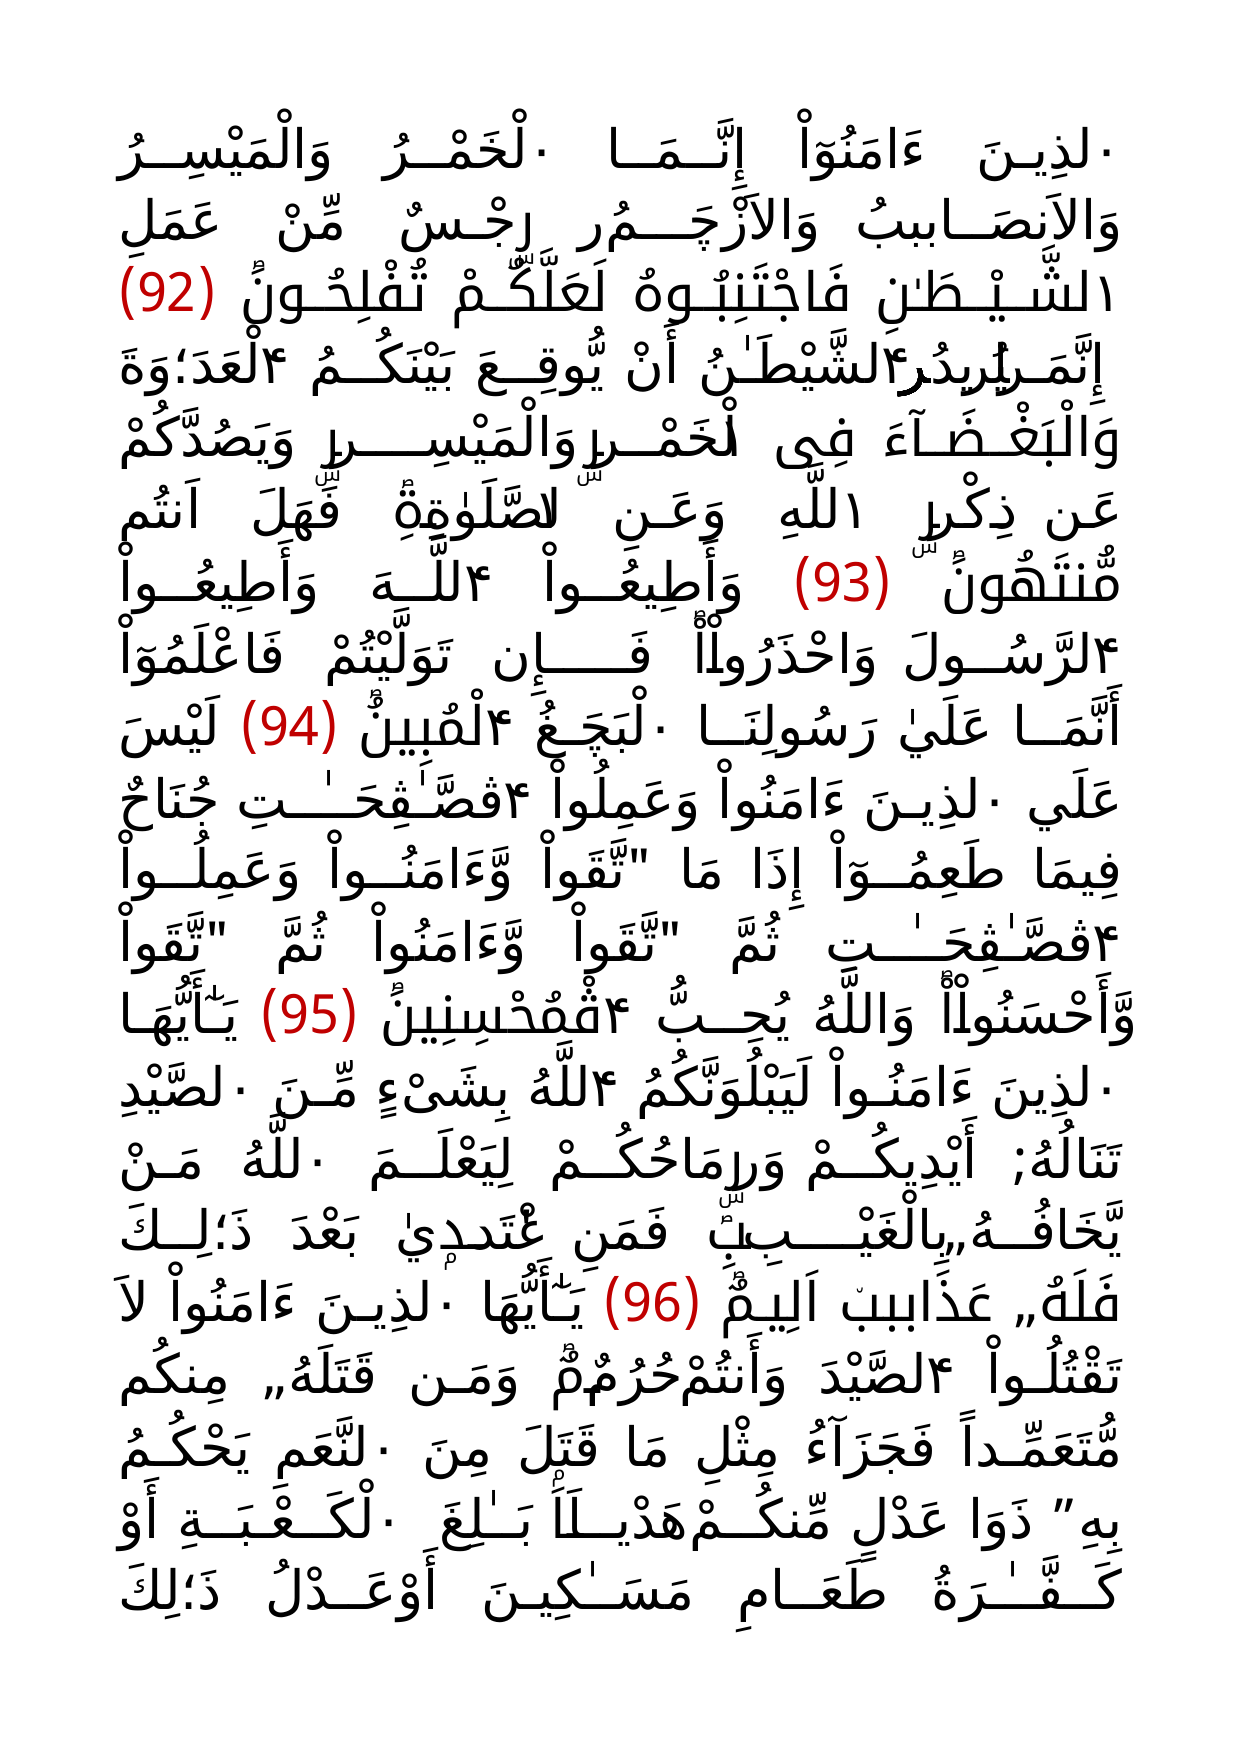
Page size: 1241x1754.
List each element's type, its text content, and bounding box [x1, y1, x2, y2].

text بِسْمِ ۱للَّهِ ۱لرَّحْمَـٰنِ ۱لرَّحِيمِ يَـٰٓـأَيُّهَـا ۰لذِينَ ءَامَنُوٓاْ أَوْفُواْ بِالْعُقُودِؐ (1) ٱُحِلَّــتْ لَكُم بَهِيمَةُ ۴لاَنْعَــٰمِ إِلاَّ مَا يُتْلۭيٰ عَلَيْكُمْ غَيْرَ مُحِلِّى ۱لصَّيْدِ وَأَنتُمْ حُرُم٘ؐ اِنَّ ۰للَّهَ يَحْكُمُ مَا يُرۣيدُؐ (2) يَـٰٓأَيُّهَا ۰لذِيـنَ ءَامَنُواْ لاَ تُحِلُّواْ شَعَــٰٓئِرَ ۰للَّهِ وَلاَ ۰لشَّهْرَ ۰لْحَرَامَ وَلاَ ۰لْهَدْيَ وَلاَ ۰لْقَـلَئِدَ وَلآَ ءَآمِّينَ ۰لْبَيْــتَ ۰لْحَرَامَ يَبْتَغُونَ فَضْلًا مِّن رَّبِّهِمْ وَرۣضْوَ؛ناًؐ وَإِذَا حَلَلْتُمْ فَاصْطَادُواْؐ وَلاَ يَجْرۣمَنَّكُمْ شَنَـَٔانُ قَوْمٖ اَن صَدُّوكُمْ عَنِ ۱ڤْمَسْجِدِ ۱لْحَرَامِ أَن تَعْتَدُواْؐ وَتَعَاوَنُواْ عَلَي ۰لْبِـرّۣ وَالتَّقْوۭيٰؐ وَلاَ تَعَـاوَنُـواْ عَلَي ۰لِاثْـمِ وَالْعُـدْوَ؛نِؐ وَاتَّـقُـواْ ۴للَّهَؐ إِنَّ ۰للَّهَ شَدِيدُ ۴لْعِقَابببِؐ (3) ¥ حُرّۣمَــتْ عَلَيْكُمُ ۴لْمَيْتَةُ وَالدَّمُ وَلَحْمُ ۴لْخِنزۣيرۣ وَمَآ ٱُهِلَّ لِغَـيْرۣ ۱للَّهِ بِهِ” وَاڤْمُنْخَـنِـقَـةُ وَالْمَـوْقُـوذَةُ وَالْمُتَرَدِّيَةُ وَاڤنَّطِيحَةُ وَمَآ أَكَلَ ۰لسَّبُعُ إِلاَّ مَـا ذَكَّيْتُــمْ وَمَا ذُبِحَ عَلَي ۰لنُّصُــبِ وَأَن تَسْتَقْسِمُواْ بِالاَزْچَــمِؐ ذَ؛لِــكُــمْ فِسْق٘ؐ ۱لْيَـوْمَ يَئِـسَ ۰لذِينَ كَفَرُواْ مِن دِينِكُمْؐ فَلاَ تَخْشَوْهُــمْ وَاخْشَوْنِؐ ۱لْيَوْمَ أَكْمَلْــتُ لَكُمْ دِينَكُمْ وَأَتْمَمْــتُ عَلَيْكُمْ نِعْمَتِى وَرَضِـيـــتُ لَكُـمُ ۴لِاسْچَـمَ دِينـاًؐ فَمَنُ ۶ضْـطُــرَّ فِى مَخْمَصَـةٖ غَيْرَ مُتَجَانِـفٍ لِإِّثْـمٍ فَإِنَّ ۰للَّهَ غَـفُـورٌ رَّحِـيـمٌؐ (4) يَسْــَٔلُونَكَ مَاذَآ ٱُحِلَّ لَهُمْؐ قُلُ ۷حِلَّ لَكُمُ ۴لطَّيِّبَــٰــتُ وَمَــا عَلَّمْتُم مِّنَ ۰لْجَوَارۣحِ مُكَلِّبِينَ تُعَلِّمُونَهُنَّ مِمَّا عَلَّمَكُمُ ۴للَّهُؐ فَكُلُواْ مِمَّآ أَمْسَكْنَ عَلَيْكُمْ وَاذْكُرُواْ èسْمَ ۰للَّهِ عَلَيْهِؐ وَاتَّقُواْ ۴للَّهَؐ إِنَّ ۰للَّهَ سَرۣيعُ ۴لْحِـسَـابببِؐ (5) ۱لْيَـوْمَ ٱُحِـلَّ لَكُـمُ ۴لطَّيِّبَــٰــتُ وَطَعَامُ ۴لذِينَ ٱُوتُواْ ۴لْكِتَــٰــبَ حِلٌّ لَّكُمْ وَطَعَامُكُمْ حِـلٌّ لَّهُــمْ وَاڤْمُحْصَنَــٰــتُ مِنَ ۰لْمُومِنَــٰــتِ وَاڤْمُحْصَنَــٰــتُ مِنَ ۰لـذِينَ ٱُوتُواْ ۴لْكِتَــٰــبَ مِن قَـبْلِكُمُ; إِذَآ ءَاتَيْتُمُوهُنَّ ٱُجُورَهُنَّ مُحْصِنِيـنَ غَيْرَ مُسَـٰفِحِيـنَ وَلاَ مُتَّخِـذِىٓ أَخْدَانٍؐ وَمَنْ يَّكْفُرْ بِالِايمَـٰنِ فَقَدْ حَبِطَ عَمَلُهُ„ وَهُوَ فِى ۱لاَخِرَةِ مِنَ ۰لْخَــٰسِرۣينَؐ (6) ® يَـٰٓأَيُّهَا ۰لذِينَ ءَامَنُوٓاْ إِذَا قُمْتُـمُ; إِلَي ۰لصَّلَــوٰةِ فَاغْسِلُواْ وُجُوهَكُمْ وَأَيْدِيَكُمُ; إِلَي ۰لْمَرَافِقِ وَامْسَحُواْ بِرُءُوسِكُمْؐ وَأَرْجُلَكُمُ; إِلَي ۰لْكَعْبَيْنِؐ وَإِن كُنتُمْ جُنُبــاً فَاطَّهَّرُواْؐ وَإِن كُنتُم مَّرْضۭيٰٓ أَوْ عَلَيٰ سَفَـر۫ اَوْ جَـآءَ احَدٌ مِّنكُم مِّنَ ۰لْغَآئِطِ أَوْ چَمَسْتُمُ ۴لنِّسَـآءَ فَلَمْ تَجِدُواْ مَآءً فَتَيَمَّمُواْ صَعِيداً طَيِّباً فَامْسَحُواْ بِوُجُوهِكُمْ وَأَيْدِيكُم مِّنْهُؐ مَا يُرۣيدُ ۴للَّهُ لِيَجْعَلَ عَلَيْكُم مِّنْ حَرَجٍؐ وَچَكِنْ يُّرۣيــدُ لِيُطَهِّرَكُمْ وَلِيُتِمَّ نِعْمَتَهُ„ عَلَيْكُمْ لَعَلَّكُمْ تَشْكُرُونَؐ (7) وَاذْكُرُواْ نِعْمَةَ ۰للَّهِ عَلَيْكُمْ وَمِيثَــٰقَهُ ۴ﻟ﮲ وَاثَقَكُم بِهِ“ إِذْ قُلْتُمْ سَمِعْنَا وَأَطَعْنَاؐ وَاتَّقُواْ ۴للَّهَؐ إِنَّ ۰للَّهَ عَلِيمٛ بِذَاتِ ۱لصُّدُورۣؐ (8) يَـٰٓـأَيُّهَا ۰لذِينَ ءَامَنُواْ كُونُواْ قَوَّ؛مِينَ لِلهِ شُهَـدَآءَ بِالْقِـسْـطِؐ وَلاَ يَجْرۣمَـنَّــكُمْ شَنَـــَٔانُ قَــوْمٖ عَلَـيٰٓ أَلاَّ تَعْدِلُواْؐ èعْدِلُواْ هُوَ أَقْـرَبببُ لِلتَّقْوۭيٰؐ وَاتَّقُـواْ ۴للَّهَؐ إِنَّ ۰للَّهَ خَبِيرٛ بِمَــا تَعْمَلُونَؐ (9) وَعَدَ ۰للَّهُ ۴لذِينَ ءَامَنُواْ وَعَمِلُواْ ۴ڤصَّـٰڤِحَـٰــتِ لَهُم مَّغْفِرَةٌ وَأَجْر٘ عَظِيمٌؐ (10) وَالذِينَ كَفَرُواْ وَكَذَّبُواْ بِـَٔايَــٰتِنَآ ٱُوْلَئِكَ أَصْحَــٰــبُ ۴لْجَحِيمِؐ (11) يَـٰٓأَيُّهَا ۰لذِينَ ءَامَنُواْ ۶ذْكُرُواْ نِعْمَــتَ ۰للَّهِ عَلَيْكُمُ; إِذْ هَمَّ قَوْم٘ اَنْ يَّـبْسُطُوٓاْ إِلَيْكُمُ; أَيْدِيَهُمْ فَكَفَّ أَيْدِيَهُمْ عَنكُمْؐ وَاتَّقُواْ ۴للَّهَؐ وَعَلَي ۰للَّهِ فَلْيَتَوَكَّلِ ۱لْمُومِنُونَؐ (12) © وَلَقَدَ اَخَذَ ۰للَّهُ مِيثَـٰقَ بَنِىٓ إِسْرَآءِيلَ وَبَعَثْنَا مِنْهُمُ èثْنَىْ عَشَرَ نَقِيبـاًؐ وَقَالَ ۰للَّهُ إِنِّى مَعَكُمْؐ لَـئِـنَ اَقَمْتُمُ ۴لصَّلَوٰةَ وَءَاتَيْتُمُ ۴لزَّكَوٰةَ وَءَامَنتُم بِرُسُلِى وَعَزَّرْتُمُوهُمْ وَأَقْرَضْتُمُ ۴للَّهَ قَرْضاٗ حَسَناً لُءَّكَفِّرَنَّ عَنكُمْ سَيِّــَٔاتِكُمْ وَلُءَدْخِلَنَّكُمْ جَنَّــٰــتٍ تَجْرۣى مِـن تَحْتِهَا ۰لاَنْهَـٰـرُؐ فَمَن كَفَـرَ بَـعْـدَ ذَ؛لِـكَ مِنكُمْ فَقَد ضَّلَّ سَوَآءَ ۰لسَّبِيلِؐ (13) فَبِمَا نَقْضِهِم مِّيثَــٰقَهُمْ لَعَنَّــٰهُمْ وَجَعَلْنَا قُلُوبَهُمْ قَــٰسِيَـةً يُحَـرّۣفُونَ ۰لْكَلِـمَ عَن مَّوَاضِعِهِ” وَنَسُـواْ حَظّـاً مِّمَّــا ذُكِّـرُواْ بِهِؐ” وَلاَ تَــزَالُ تَطَّلِعُ عَلَيٰ خَآئِنَةٍ مِّنْهُمُ; إِلاَّ قَلِيلًا مِّنْهُــمْؐ فَاعْــفُ عَنْهُمْ وَاصْفَحِؐ اِنَّ ۰للَّهَ يُحِــبُّ ۴ڤْمُحْسِنِينَؐ (14) وَمِـنَ ۰لذِيـنَ قَالُوٓاْ إِنَّــا نَصَـٰرۭيٰٓ أَخَذْنَا مِيثَــٰقَهُمْ فَنَسُواْ حَظّاً مِّمَّــا ذُكِّرُواْ بِهِ” فَأَغْرَيْنَا بَيْنَهُمُ ۴لْعَدَ؛وَةَ وَالْبَغْضَآءَ اۭلَيٰ يَوْمِ ۱لْقِيَــٰمَةِؐ وَسَوْفَ يُنَبِّيؖهُمُ ۴للَّهُ بِمَاكَانُواْ يَصْنَعُونَؐ (15) يَـٰٓأَهْلَ ۰لْكِتَــٰــبِ قَدْ جَآءَكُمْ رَسُولُنَـا يُبَيِّنُ لَكُمْ كَثِيراً مِّمَّا كُنتُمْ تُخْفُونَ مِنَ ۰لْكِتَــٰــبِ وَيَعْفُواْ عَن كَثِيرٍؐ (16) قَدْ جَآءَكُم مِّنَ ۰للَّهِ نُورٌ وَكِتَــٰــبٌ مُّبِينٌ (17) يَهْدِى بِهِ ۱للَّهُ مَـنِ 'تَّبَعَ رۣضْوَ؛نَهُ„ سُبُلَ ۰لسَّچَمِؐ وَيُخْرۣجُـهُم مِّنَ ۰لظُّلُمَــٰــتِ إِلَي ۰لنُّورۣ بِإِذْنِهِؐ” وَيَهْدِيهِمُ; إِلَيٰ صِرَ؛طٍ مُّسْتَقِيمٍؐ (18) ® لَّقَدْ كَفَـرَ ۰لذِيـنَ قَالُوٓاْ إِنَّ ۰للَّهَ هُوَ ۰لْمَسِيحُ èبْنُ مَرْيَمَؐ قُـلْ فَمَنْ يَّمْلِــكُ مِنَ ۰للَّهِ شَيْـــٔاٗ اِنَ اَرَادَ أَنْ يُّهْلِــكَ ۰ڤْمَسِيحَ "بْنَ مَرْيَــمَ وَٱُمَّهُ„ وَمَن فِى ۱لاَرْضِ جَمِيعـاًؐ وَلِلهِ مُلْــكُ ۴لسَّمَــٰوَ؛تتتِ وَالاَرْضِ وَمَا بَيْنَهُمَاؐ يَخْلُـقُ مَا يَشَآءُؐ وَاللَّهُ عَلَيٰ كُلِّ شَيْءٍ قَدِيــرٌؐ (19) وَقَالَــتِ ۱لْيَهُودُ وَالنَّصَــٰرۭيٰ نَحْـنُ أَبْنَــٰٓؤُاْ ۴للَّهِ وَأَحِبَّـٰٓؤُهُؐ, قُلْ فَلِمَ يُعَذِّبُكُم بِذُنُوبِكُمؐ بَلَ اَنتُم بَشَرٌ مِّمَّـنْ خَلَقَؐ يَغْفِرُ لِمَنْ يَّشَآءُ وَيُعَذِّبببُ مَـنْ يَّشَآءُؐ وَلِلهِ مُلْكُ ۴لسَّمَـٰوَ؛تتتِ وَالاَرْضِ وَمَا بَيْنَهُمَـاؐ وَإِلَيْهِ ۱لْمَصِيرُؐ (20) يَـٰٓأَهْلَ ۰لْكِتَــٰــبِ قَدْ جَآءَكُمْ رَسُولُنَا يُبَيِّنُ لَكُمْ عَلَيٰ فَتْرَةٍ مِّنَ ۰لرُّسُلِ أَن تَقُولُواْ مَا جَآءَنَــا مِنۢ بَشِيرٍ وَلاَ نَذِيرٍ فَقَدْ جَآءَكُم بَشِيرٌ وَنَذِيرٌؐ وَاللَّهُ عَلَيٰ كُلِّ شَيْءٍ قَدِيرٌؐ (21) وَإِذْ قَالَ مُوسۭيٰ لِقَوْمِهِ” يَــٰقَوْمِ ۹ذْكُرُواْ نِعْمَةَ ۰للَّهِ عَلَيْكُمُ; إِذْ جَعَلَ فِيكُمُ; أَنۢبِيؕـآءَ وَجَعَلَكُم مُّلُوكـاًؐ وَءَاتۭيٰكُم مَّا لَمْ يُوتتتِ أَحَداً مِّنَ ۰لْعَــٰلَمِينَؐ (22) يَــٰقَوْمِ ۹دْخُلُواْ ۴لاَرْضَ ۰لْمُقَدَّسَةَ ۰لتِى كَتَــــبَ ۰للَّهُ لَــكُمْؐ وَلاَ تَرْتَدُّواْ عَلَيٰٓ أَدْبۭـٰرۣكُمْ فَتَنقَــلِبُـواْ خَـــٰسِرۣيـنَؐ (23) قَــالُواْ يَــٰمُوسۭيٰٓ إِنَّ فِيهَا قَوْمـاً جَبّۭارۣينَؐ وَإِنَّا لَن نَّدْخُلَهَـا حَتَّـيٰ يَخْرُجُواْ مِنْهَــاؐ فَإِنْ يَّخْرُجُواْ مِنْـهَـا فَإِنَّا دَ؛خِلُـونَؐ (24) ¤ قَالَ رَجُچَنِ مِنَ ۰لذِينَ يَخَافُونَ أَنْعَمَ ۰للَّهُ عَلَيْهِمَا ۸دْخُلُواْ عَلَيْهِمُ ۴لْبَابببَؐ فَإِذَا دَخَلْتُمُوهُ فَإِنَّكُمْ غَـٰلِبُونَؐ وَعَلَي ۰للَّهِ فَتَوَكَّلُوٓاْ إِن كُنتُــم مُّومِنِيـنَؐ (25) قَــالُواْ يَــٰمُوسۭيٰٓ إِنَّـا لَن نَّدْخُلَهَآ أَبَداً مَّـا دَامُواْ فِيهَا فَاذْهَــبَ اَنتَ وَرَبُّكَ فَقَــٰتِلآَ إِنَّا هَــٰهُنَا قَــٰعِدُونَؐ (26) قَالَ رَبِّ إِنِّى لآَ أَمْلِكُ إِلاَّ نَفْسِىؐ وَأَخِىؐ فَافْرُقْ بَيْنَنَـا وَبَيْنَ ۰لْقَوْمِ ۱لْفَــٰسِقِيـنَؐ (27) قَالَ فَإِنَّهَا مُحَـرَّمَة٘ عَلَيْهِمُؐ; أَرْبَعِينَ سَنَةً يَتِيهُـونَ فِى ۱لاَرْضِؐ فَلاَ تَاسَ عَلَي ۰لْقَوْمِ ۱لْفَــٰسِقِينَؐ (28) وَاتْلُ عَلَيْهِــمْ نَبَأَ "بْنَيَ —ادَمَ بِالْحَقِّ إِذْ قَرَّبَــا قُرْبَاناً فَتُقُبِّلَ مِنَ اَحَدِهِمَا وَلَمْ يُتَقَبَّلْ مِنَ ۰لاَخَرۣؐ قَالَ لَأَقْتُلَنَّــكَؐ قَالَ إِنَّمَا يَتَقَبَّلُ ۴للَّهُ مِنَ ۰لْمُتَّقِينَؐ (29) لَـئِنۢ بَسَطْــتَّ إِلَيَّ يَدَكَ لِتَقْتُـلَنِى مَـآ أَنَــا بِبَاسِطٍ يَدِيَ إِلَيْــكَ لَأِقْتُلَــكَؐ إِنِّيَ أَخَافُ ۴للَّهَ رَبَّ ۰لْعَــٰلَمِينَؐ (30) إِنِّيَ ٱُرۣيدُ أَن تَبُوٓأَ بِإِثْمِى وَإِثْمِــكَ فَتَكُونَ مِنَ اَصْحَــٰــبِ ۱لنّۭارۣؐ وَذَ؛لِكَ جَزَ×ؤُاْ ۴لظَّـٰلِمِــيـنَؐ (31) فَطَوَّعَــــتْ لَــهُ„ نَفْسُــهُ„ قَتْلَ أَخِيـهِ فَقَتَــلَــهُ„ فَأَصْبَحَ مِـنَ ۰لْخَــٰسِرۣيـنَؐ (32) فَبَعَــــثَ ۰للَّهُ غُرَابــاً يَبْحَــــثُ فِى ۱لاَرْضِ لِيُرۣيَــهُ„ كَيْــفَ يُوَ؛رۣى سَوْءَةَ أَخِيهِؐ قَــالَ يَـٰوَيْلَتۭيٰٓ أَعَجَزْتتتُ أَنَ اَكُونَ مِثْلَ هَـٰذَا ۰لْغُرَابببِ فَٱُوَ؛رۣيَ سَوْءَةَ أَخِى فَأَصْبَحَ مِنَ ۰لنَّــٰدِمِينَ (33) مِنَ اَجْلِ ذَ؛لِكَؐ كَتَبْنَـا عَلَيٰ بَنِىٓ إِسْرَآءِيلَ أَنَّهُ„ مَن قَتَلَ نَفْساَۢ بِغَيْـرۣ نَفْسٖ اَوْ فَسَادٍ فِى ۱لاَرْضِ فَكَأَنَّمَا قَتَلَ ۰لنَّاسَ جَمِيعـاًؐ وَمَنَ اَحْيۭاهَــا فَكَأَنَّمَآ أَحْيَــا ۰لنَّاسَ جَمِيعاًؐ ® وَلَقَدْ جَآءَتْهُمْ رُسُلُنَـا بِالْبَيِّنَــٰــتِ ثُـمَّ إِنَّ كَثِيراً مِّنْهُم بَعْدَ ذَ؛لِــكَ فِى ۱لاَرْضِ لَمُسْرۣفُــونَؐ (34) إِنَّــمَــا جَزَ×ؤُاْ ۴لذِينَ يُحَارۣبُونَ ۰للَّهَ وَرَسُولَهُ„ وَيَسْعَوْنَ فِى ۱لاَرْضِ فَسَــاداٗ اَنْ يُّقَــتَّــلُــوٓاْ أَوْ يُصَــلَّبُــوٓاْ أَوْ تُقَطَّــعَ أَيْدِيهِــــمْ وَأَرْجُلُهُم مِّنْ خِچَفٖ اَوْ يُنفَوْاْ مِنَ ۰لاَرْضِؐ ذَ؛لِــكَ لَهُــمْ خِزْيٌ فِى ۱لدُّنْيۭـاؐ وَلَهُــمْ فِى ۱لاَخِرَةِ عَــذَاب٘ عَظِيــم٘ (35) اِلاَّ ۰لذِينَ تَابُواْ مِن قَــبْـلِ أَن تَقْدِرُواْ عَلَيْهِمْ فَاعْلَمُوٓاْ أَنَّ ۰للَّــهَ غَفُورٌ رَّحِيمٌؐ (36) يَـٰٓأَيُّهَــا ۰لذِينَ ءَامَنُواْ èتَّقُواْ ۴للَّهَ وَابْتَغُوٓاْ إِلَيْهِ ۱لْوَسِيلَةَ وَجَــٰهِدُواْ فِى سَبِيـلِــهِ” لَعَلَّــكُــمْ تُفْلِحُـونَؐ (37) إِنَّ ۰لذِيـنَ كَـفَــرُواْ لَوَ اَنَّ لَهُــم مَّــا فِى ۱لاَرْضِ جَمِيعــاً وَمِثْلَهُ„ مَعَهُ„ لِيَفْتَدُواْ بِهِ” مِـنْ عَـذَابببِ يَــوْمِ ۱لْقِيَــٰـمَةِ مَــا تُقُبِّلَ مِنْهُمْؐ وَلَهُمْ عَذَاببب٘ اَلِيــمٌؐ (38) يُرۣيدُونَ أَنْ يَّخْــرُجُــواْ مِنَ ۰لنّۭارۣ وَمَـا هُم بِخَــٰرۣجِينَ مِنْهَـاؐ وَلَهُمْ عَذَابٌ مُّقِيمٌؐ (39) وَالسَّارۣقُ وَالسَّارۣقَةُ فَاقْطَعُوٓاْ أَيْدِيَهُمَا جَزَآءَۢ بِمَا كَسَبَــا نَكَــٰلًا مِّـنَ ۰للَّهِؐ وَاللَّهُ عَزۣيز٘ حَكِيــمٌؐ (40) فَمَـن تَابَ مِـنۢ بَــعْــدِ ظُلْمِهِ” وَأَصْــلَحَ فَــإِنَّ ۰للَّهَ يَتُـوبببُ عَلَــيْــهِؐ إِنَّ ۰للَّــهَ غَفُــورٌ رَّحِيم٘ؐ (41) اَلَمْ تَعْلَمَ اَنَّ ۰للَّهَ لَهُ„ مُلْــكُ ۴لسَّمَــٰوَ؛تِ وَالاَرْضِؐ يُعَذِّبببُ مَـنْ يَّشَـآءُ وَيَغْفِرُ لِمَنْ يَّشَــآءُؐ وَاللَّهُ عَلَيٰ كُلِّ شَيْءٍ قَدِيرٌؐ (42) © يَـٰٓأَيُّهَـا ۰لرَّسُولُ لاَ يُحْزۣنــكَ ۰لذِينَ يُسَــٰرۣعُونَ فِى ۱لْكُفْرۣ مِنَ ۰لذِينَ قَالُـوٓاْ ءَامَنَّـا بِأَفْـوَ؛هِــهِــمْ وَلَمْ تُومِـن قُلُوبُهُـمْؐ وَمِنَ ۰لذِيـنَ هَــادُواْ سَمَّــٰـعُــونَ لِلْكَذِبببِ سَمَّــٰعُــونَ لِقَوْمٖ —اخَرۣيـنَ لَمْ يَاتُوكَؐ يُحَرّۣفُــونَ ۰لْكَــلِــمَ مِـنۢ بَعْدِ مَوَاضِعِــهِ” يَقُولُــونَ إِنُ ۷وتِيتُــمْ هَــٰـذَا فَخُــذُوهُ وَإِن لَّــمْ تُــوتَــوْهُ فَاحْــذَرُواْؐ وَمَـنْ يُّــرۣدِ ۱للَّــهُ فِــتْــنَــتَــهُ„ فَلَـن تَــمْـلِــكَ لَــهُ„ مِـنَ ۰للَّهِ شَــيْـــٔاٗؐ ۷وْلَئِـــكَ ۰لذِينَ لَمْ يُرۣدِ ۱للَّهُ أَنْ يُّطَــهِّــرَ قُلُوبَــهُــمْؐ لَــهُــمْ فِى ۱لدُّنْـيۭــا خِـزْيٌؐ وَلَــهُـمْ فِى ۱لاَخِــرَةِ عَــذَاب٘ عَظِــيــمٌؐ (43) سَمَّـــٰعُــونَ لِلْكَذِبببِ أَكَّــٰلُـونَ ڤِڤسُّحْــــتِؐ فَــإِن جَآءُوكككَ فَاحْكُــم بَيْنَهُمُ; أَوَ اَعْرۣضْ عَنْهُـمْؐ وَإِن تُعْـرۣضْ عَنْهُـمْ فَلَـنْ يَّضُرُّوكككَ شَيْـــٔاًؐ وَإِنْ حَكَمْــــتَ فَاحْكُـم بَيْنَهُــم بِالْقِسْـطِؐ إِنَّ ۰للَّهَ يُحِــبُّ ۴لْمُقْسِطِينَؐ (44) وَكَيْفَ يُحَكِّمُونَــكَ وَعِندَهُمُ ۴لتَّوْرۭيٰةُ فِيهَا حُكْمُ ۴للَّهِ ثُمَّ يَتَوَلَّوْنَ مِنۢ بَعْدِ ذَ؛لِكَؐ وَمَــآ ٱُوْلَئِكَ بِالْمُومِنِينَؐ (45) إِنَّآ أَنزَلْنَا ۰لتَّوْرۭيٰةَ فِيهَا هُديً وَنُورٌ يَحْكُمُ بِهَـا ۰لنَّبِيٓــُٔونَ ۰لذِيـنَ أَسْلَمُـواْ لِلذِينَ هَـادُواْ وَالرَّبَّـــٰنِيُّـونَ وَالاَحْبَارُ بِمَا ۸سْتُحْفِظُواْ مِن كِتَــٰــبِ ۱للَّهِ وَكَانُواْ عَلَيْهِ شُهَدَآءَؐ فَلاَ تَخْشَـوُاْ ۴لنَّاسَ وَاخْشَـوْنِؐ وَلاَ تَشْتَــرُواْ بِـَٔايَــٰتِى ثَمَنـاً قَلِيلًؐا وَمَن لَّمْ يَحْكُم بِمَـآ أَنزَلَ ۰للَّهُ فَٱُوْلَئِكَ هُمُ ۴لْكَــٰفِرُونَؐ (46) ® وَكَتَبْنَـا عَلَيْهِمْ فِيهَآ أَنَّ ۰لنَّفْـسَ بِالنَّفْسِ وَالْعَيْـنَ بِالْعَيْـنِ وَالاَنـفَ بِالاَنـفِ وَالاُذْنَ بِالاُذْنِ وَالسِّنَّ بِالسِّنِّ وَالْجُرُوحَ قِصَاصٌؐ فَمَن تَصَدَّقَ بِهِ” فَهُوَ كَفَّارَةٌ لَّـهُؐ, وَمَن لَّمْ يَحْكُم بِمَآ أَنزَلَ ۰للَّهُ فَٱُوْلَئِــكَ هُمُ ۴لظَّـٰلِمُونَؐ (47) وَقَفَّيْنَا عَلَـيٰٓ ءَاثۭـٰرۣهِم بِعِيسَي "بْنِ مَرْيَمَ مُصَدِّقاً لِّمَا بَيْنَ يَدَيْهِ مِنَ ۰لتَّوْرۭيٰةِؐ وَءَاتَيْنَــٰهُ ۴لِانجِيـلَ فِيهِ هُديً وَنُورٌ وَمُصَدِّقاً لِّمَـا بَيْـنَ يَدَيْهِ مِـنَ ۰لتَّوْرۭيٰـةِ وَهُـديً وَمَوْعِـظَـةً لِّلْمُتَّقِيـنَؐ (48) وَڤْيَحْكُمَ اَهْـلُ ۴لِانجِيلِ بِمَآ أَنزَلَ ۰للَّهُ فِيهِؐ وَمَن لَّمْ يَحْكُم بِمَــآ أَنزَلَ ۰للَّهُ فَٱُوْلَئِــكَ هُمُ ۴لْفَــٰسِقُـونَؐ (49) وَأَنزَلْنَــآ إِلَيْــكَ ۰لْكِتَــٰـــبَ بِالْحَقِّ مُصَدِّقاً لِّمَا بَيْنَ يَدَيْهِ مِنَ ۰لْكِتَــٰــبِ وَمُهَيْمِناٗ عَلَيْهِؐ فَاحْكُم بَيْنَهُم بِمَآ أَنزَلَ ۰للَّهُ وَلاَ تَتَّبِعَ اَهْوَآءَهُمْ عَمَّا جَآءَكَ مِنَ ۰لْحَقﱢّؐ لِكُلٍّ جَعَلْنَا مِنكُمْ شِرْعَةً وَمِنْهَاجاًؐ وَلَوْ شَآءَ ۰للَّهُ لَجَعَلَكُمُ; ٱُمَّةً وَ؛حِدَةًؐ وَچَكِن لِّيَبْلُوَكُمْ فِى مَآ ءَاتۭيٰكُمْؐ فَاسْتَبِقُواْ ۴لْخَيْرَ؛تتتِؐ إِلَي ۰للَّهِ مَرْجِعُكُمْ جَمِيعاً فَيُنَبِّيؖكُم بِمَا كُنتُمْ فِيهِ تَخْتَلِفُونَؐ (50) ¥ وَأَنُ ۶حْكُم بَيْنَهُم بِمَآ أَنزَلَ ۰للَّهُؐ وَلاَ تَتَّـبِـعَ اَهْوَآءَهُــمْؐ وَاحْــذَرْهُــمُ; أَنْ يَّفْتِنُـوكككَ عَنۢ بَعْضِ مَآ أَنــزَلَ ۰للَّــهُ إِلَيْــكَؐ فَــإِن تَوَلَّوْاْ فَاعْلَـمَ اَنَّمَـا يُرۣيدُ ۴للَّهُ أَنْ يُّصِيبَـهُم بِبَعْضِ ذُنُوبِهِمْؐ وَإِنَّ كَثِيـراً مِّـنَ ۰لنَّـاسِ لَفَــٰسِقُـونَؐ (51) أَفَحُــكْمَ ۰لْجَــٰهِـلِــيَّــةِ يَبْغُـونَؐ وَمَـنَ اَحْسَـنُ مِنَ ۰للَّــهِ حُكْمــاً لِّقَوْمٍ يُوقِــنُــونَؐ (52) يَـٰٓـأَيُّـهَـا ۰لذِيـنَ ءَامَـنُـواْ لاَ تَتَّخِـذُواْ ۴لْيَـهُـودَ وَالنَّـصَــٰرۭيٰٓ أَوْلِيَــآءَؐ بَعْضُهُـمُ; أَوْلِيَــآءُ بَعْـضٍؐ وَمَنْ يَّتَوَلَّـهُـم مِّنـكُمْ فَإِنَّــهُ„ مِنْـهُــمُؐ; إِنَّ ۰للَّـهَ لاَ يَـهْـدِى ۱لْقَــوْمَ ۰لظَّــٰلِـمِيـنَؐ (53) فَـتَـرَي ۰لــذِيـنَ فِى قُلُــوبِهِــم مَّرَضٌ يُسَــٰرۣعُــونَ فِيهِــمْ يَقُــولُــونَ نَخْشۭـيٰٓ أَن تُصِيـبَــنَــا دَآئِرَةٌؐ فَعَـسَـي ۰للَّـهُ أَنْ يَّـاتِـيَ بِاڤْفَتْحِ أَوَ اَمْرٍ مِّـنْ عِنـدِهِ” فَيُصْبِحُـواْ عَلَـيٰ مَآ أَسَـرُّواْ فِىٓ أَنفُسِــهِــمْ نَــٰدِمِيـنَؐ (54) يَقُـولُ ۴لذِيـنَ ءَامَنُوٓاْ أَهَـٰٓؤُلآَءِ ۱لـذِينَ أَقْسَـمُـواْ بِاللَّهِ جَهْدَ أَيْمَــٰنِـهِمُ; إِنَّهُمْ لَمَعَكُمْ حَبِطَــتَ اَعْمَــٰلُـهُـمْ فَأَصْبَحُــواْ خَــٰسِــرۣيـنَؐ (55) يَـٰٓأَيُّـهَـا ۰لذِينَ ءَامَـنُـواْ مَنْ يَّـرْتَدِدْ مِنكُمْ عَـن دِينِـهِ” فَسَوْفَ يَاتِى ۱للَّـهُ بِقَـوْمٍ يُحِبُّهُـمْ وَيُحِبُّونَـهُ; أَذِلَّةٖ عَلَي ۰لْـمُـومِـنِـيـنَ أَعِزَّةٖ عَـلَي ۰لْــكۭـٰـفِـرۣيـنَ يُجَــٰهِـدُونَ فِى سَبِيلِ ۱للَّهِ وَلاَ يَخَـافُونَ لَوْمَـةَ ٹــمٍؐ ذَ؛لِــكَ فَضْـلُ ۴للَّــهِ يُوتِيــهِ مَنْ يَّشَآءُؐ وَاللَّهُ وَ؛سِع٘ عَلِيم٘ؐ (56) اِنَّمَـا وَلِيُّــكُمُ ۴للَّــهُ وَرَسُــولُــهُ„ وَالذِينَ ءَامَنُواْ ۴لذِيـنَ يُــقِيمُونَ ۰لصَّــلَــوٰةَ وَيُــوتُــونَ ۰لزَّكَوٰةَ وَهُمْ رَ؛كِعُــونَؐ (57) وَمَنْ يَّتَـوَلَّ ۰للَّهَ وَرَسُولَــهُ„ وَالذِينَ ءَامَــنُــواْ فَــإِنَّ حِزْبببَ ۰للَّــهِ هُــمُ ۴لْغَــٰلِبُـــونَؐ (58) يَـٰٓـأَيُّهَــا ۰لذِيـنَ ءَامَــنُــواْ لاَ تَتَّخِذُواْ ۴لذِيـنَ "تَّخَذُواْ دِينَــكُــمْ هُــزُؤاً وَلَعِبــاً مِّـنَ ۰لذِينَ ٱُوتُــواْ ۴لْكِتَــٰــبَ مِـن قَبْلِكُمْ وَالْكُفَّــارَ أَوْلِيَــآءَؐ وَاتَّقُــواْ ۴للَّــهَ إِن كُنتُـم مُّومِنِـيـنَؐ (59) ® وَإِذَا نَادَيْـتُـمُ; إِلَي ۰لصَّلَوٰةِ 'تَّخَذُوهَا هُزُؤاً وَلَـعِبـاًؐ ذَ؛لِــكَ بِأَنَّهُـمْ قَوْمٌ لاَّ يَعْــقِــلُــونَؐ (60) قُلْ يَـٰٓـأَهْـلَ ۰لْكِتَــٰــبِ هَـلْ تَنــقِــمُــونَ مِنَّــآ إِلٓاَّ أَنَ —امَنَّـا بِاللَّــهِ وَمَـآ ٱُنــزۣلَ إِلَيْنَـا وَمَــآ ٱُنزۣلَ مِن قَبْلُ وَأَنَّ أَكْـثَــرَكُمْ فَــٰسِقُونَؐ (61) قُلْ هَـلُ ۷نَبِّيؖكُم بِشَرٍّ مِّن ذَ؛لِكَ مَثُوبَةٗ عِندَ ۰للَّهِ مَن لَّعَنَهُ ۴للَّهُ وَغَضِــبَ عَلَيْهِ وَجَعَـلَ مِنْهُــمُ ۴لْقِرَدَةَ وَالْخَنَــازۣيرَ وَعَبَــدَ ۰لطَّـــٰغُــوتَؐ ٱُوْلَئِكَ شَرٌّ مَّكَانــاً وَأَضَـلُّ عَن سَوَآءِ ۱لسَّبِيـلِؐ (62) وَإِذَا جَآءُوكُمْ قَالُــوٓاْ ءَامَــنَّــا وَقَد دَّخَــلُــواْ بِالْكُفْرۣ وَهُــمْ قَدْ خَــرَجُــواْ بِــــهِؐ” وَاللَّــهُ أَعْلَــمُ بِمَــا كَانُواْ يَكْتُمُــونَؐ (63) وَتَرۭيٰ كَثِيراً مِّنْهُــمْ يُسَــٰرۣعُــونَ فِى ۱لِاثْــمِ وَالْعُدْوَ؛نِ وَأَكْلِــهِــمُ ۴ڤسُّحْـتَؐ لَبِيـسَ مَــا كَانُــواْ يَعْمَــلُــونَؐ (64) لَوْلاَ يَنْهۭيٰهُــمُ ۴لرَّبَّــٰنِيُّــونَ وَالاَحْبَــارُ عَن قَوْلِهِمُ ۴لِاثْمَ وَأَكْلِهِمُ ۴ڤسُّحْتَؐ لَبِيسَ مَا كَانُواْ يَصْنَعُونَؐ (65) وَقَـالَــتِ ۱لْيَهُودُ يَـدُ ۴للَّهِ مَغْلُولَة٘ؐ غُلَّـــتَ اَيْدِيهِــمْ وَلُعِــنُــواْ بِمَا قَــالُواْؐ بَـلْ يَــدَ؛هُ مَبْسُوطَـتَـٰنِ يُنفِقُ كَيْــفَ يَشَآءُؐ وَلَيَزۣيـدَنَّ كَثِيــراً مِّنْهُــم مَّــآ ٱُنــزۣلَ إِلَيْكَ مِن رَّبِّكَ طُغْيَـــٰنــاً وَكُفْــراًؐ وَأَلْقَــيْــنَــا بَيْنَهُــمُ ۴لْــعَــدَ؛وَةَ وَالْبَغْضَــآءَ اۭلَيٰ يَوْمِ ۱لْقِيَــٰـمَــةِؐ كُلَّمَــآ أَوْقَدُواْ نَــاراً ڤِّڤْحَــرْبببِ أَطْــفَــأَهَــا ۰للَّهُؐ وَيَسْعَــــوْنَ فِى ۱لاَرْضِ فَــسَــاداًؐ وَاللَّهُ لاَ يُحِــــبُّ ۴لْــمُــفْــسِــدِيـنَؐ (66) وَلَــوَ اَنَّ أَهْلَ ۰لْكِتَــٰــبِ ءَامَنُواْ وَاتَّقَوْاْ لَكَفَّرْنَــا عَنْــهُــمْ سَيِّـــَٔاتِــهِــمْ وَلَأَدْخَلْنَــٰهُـمْ جَنَّــٰــتِ ۱لنَّــعِــيــمِؐ (67) وَلَــوَ اَنَّهُــمُ; أَقَامُــواْ ۴لتَّوْرۭيٰةَ وَالِانجِيـلَ وَمَآ ٱُنزۣلَ إِلَيْهِـم مِّن رَّبِّــهِمْ لَأَكَلُــواْ مِن فَوْقِهِـمْ وَمِن تَحْــتِ أَرْجُلِهِــمؐ مِّنْهُــمُ; ٱُمَّةٌ مُّقْتَصِـدَةٌؐ وَكَــثِيـرٌ مِّنْهُمْ سَــآءَ مَا يَعْمَلُـونَؐ (68) © يَــٰٓأَيُّهَـا ۰لرَّسُولُ بَلِّغْ مَــآ ٱُنــزۣلَ إِلَيْـكَ مِن رَّبِّكَؐ وَإِن لَّــمْ تَفْــعَـلْ فَــمَــا بَــلَّـغْــــتَ رۣسَاچَتِــهِؐ” وَاللَّــهُ يَعْصِـمُــــكَ مِنَ ۰لــنَّــاسِؐ إِنَّ ۰للَّــهَ لاَ يَــهْــدِى ۱لْقَــوْمَ ۰لْكۭـٰفِـرۣيـنَؐ (69) قُـلْ يَـٰٓأَهْلَ ۰لْكِتَــٰــبِ لَسْتُــمْ عَلَيٰ شَيْءٖ حَتَّيٰ تُقِيمُـواْ ۴لتَّـوْرۭيٰةَ وَالِانجِيلَ وَمَآ ٱُنزۣلَ إِلَيْكُم مِّن رَّبِّكُمْؐ وَلَيَزۣيدَنَّ كَثِيراً مِّنْهُم مَّآ ٱُنزۣلَ إِلَيْــكَ مِن رَّبِّكَ طُغْيَــٰنـاً وَكُفْـراًؐ فَلاَ تَاسَ عَلَي ۰لْقَوْمِ ۱لْكۭــٰفِرۣينَؐ (70) إِنَّ ۰لذِينَ ءَامَنُواْ وَالـذِيـنَ هَــادُواْ وَالصَّــٰبُـونَ وَالنَّصَــٰرۭيٰ مَـنَ —امَـنَ بِاللَّـهِ وَالْـيَـوْمِ ۱لاَخِــرۣ وَعَمِـلَ صَـٰڤِحــاً فَلاَ خَــوْف٘ عَــلَــيْــهِــمْ وَلاَ هُــمْ يَحْــزَنُــونَؐ (71) لَــقَــدَ اَخَذْنَــا مِيثَـٰقَ بَنِىٓ إِسْرَآءِيلَ وَأَرْسَلْنَــآ إِلَيْهِــمْ رُسُــلًؐا كُلَّــمَــا جَآءَهُمْ رَسُولٛ بِمَا لاَ تَهْوۭيٰٓ أَنفُسُهُـمْ فَرۣيقـاً كَـذَّبُــواْ وَفَرۣيقاً يَقْتُلُـونَؐ (72) وَحَسِبُوٓاْ أَلاَّ تَكُونَ فِتْنَةٌ فَعَمُواْ وَصَــمُّـواْ ثُمَّ تَــابببَ ۰للَّهُ عَلَيْهِــمْ ثُــمَّ عَمُواْ وَصَمُّــواْؐ كَثِيــرٌ مِّنْهُمْؐ وَاللَّهُ بَصِيرٛ بِــمَــا يَعْمَــلُــونَؐ (73) لَقَدْ كَفَــرَ ۰لذِيـنَ قَــالُــوٓاْ إِنَّ ۰للَّهَ هُــوَ ۰ڤْمَــسِيحُ èبْنُ مَــرْيَــمَؐ وَقَــالَ ۰لْمَسِيحُ يَــٰبَنِىٓ إِسْرَآءِيلَ ۸عْبُدُواْ ۴للَّــهَ رَبِّــــى وَرَبَّكُــمُؐ; إِنَّهُ„ مَنْ يُّشْرۣكككْ بِاللَّهِ فَقَـدْ حَــرَّمَ ۰للَّهُ عَـلَيْــهِ ۱لْجَنَّــةَ وَمَأْوۭيٰهُ ۴لنَّارُؐ وَمَا لِلظَّـٰلِمِينَ مِنَ اَنصۭارٍؐ (74) ® لَّقَدْ كَــفَــرَ ۰لذِينَ قَالُــوٓاْ إِنَّ ۰للَّــهَ ثَــالِــــثُ ثَـچَــثَـةٍؐ وَمَا مِنِ اِچَهٖ اِلٓاَّ إِچَــهٌ وَ؛حِــدٌؐ وَإِن لَّمْ يَنتَــهُــواْ عَمَّا يَقُولُــونَ لَيَمَسَّـنَّ ۰لذِيـنَ كَفَــرُواْ مِنْهُــمْ عَذَاب٘ اَلِيم٘ؐ (75) اَفَــلاَ يَتُوبُــونَ إِلَي ۰للَّــهِ وَيَسْتَغْفِرُونَــهُؐ, وَاللَّــهُ غَفُــورٌ رَّحِيــمٌؐ (76) مَّا ۰لْمَسِيحُ èبْنُ مَرْيَــمَ إِلاَّ رَسُــولٌ قَدْ خَلَــتْ مِن قَبْــلِــهِ ۱لرُّسُلُؐ وَٱُمُّهُ„ صِدِّيقَــةٌؐ كَانَــا يَاكُچَنِ ۱لطَّــعَــامَؐ ۸نظُرْ كَيْفَ نُبَيِّنُ لَهُمُ ۴لاَيَــٰــتِ ثُــمَّ ۸نظُـرَ اَنّۭيٰ يُوفَكُونَؐ (77) قُـلَ اَتَعْبُـدُونَ مِن دُونِ ۱للَّــهِ مَــا لاَ يَمْــلِــــكُ لَـــكُــمْ ضَـــــرّاً وَلاَ نَفْعــاًؐ وَاللَّــهُ هُــوَ ۰لسَّــمِــيــعُ ۴لْعَــلِــيـــمُؐ (78) قُـلْ يَـٰٓأَهْـلَ ۰لْكِــتَـــٰــبِ لاَ تَغْلُــواْ فِى دِينِكُــمْ غَيْرَ ۰لْحَقﱢّؐ وَلاَ تَتَّبِــعُــوٓاْ أَهْــوَآءَ قَوْمٍ قَد ضَّـلُّــواْ مِـن قَبْلُ وَأَضَـلُّـواْ كَثِيراً وَضَـلُّـواْ عَن سَوَآءِ ۱لسَّبِيـلِؐ (79) لُعِـنَ ۰لذِيـنَ كَفَــرُواْ مِـنۢ بَنِىٓ إِسْرَآءِيـلَ عَلَـيٰ لِسَانِ دَاوُﹼدَ وَعِيسَي "بْنِ مَرْيَــمَؐ ذَ؛لِــكَ بِمَا عَصَواْ وَّكَــانُــواْ يَعْتَدُونَؐ (80) كَــانُــواْ لاَ يَتَنَاهَوْنَ عَن مُّنكَرٍ فَعَلُوهُؐ لَبِيـسَ مَا كَانُواْ يَفْعَــلُــونَؐ (81) تَرۭيٰ كَثِيراً مِّنْهُــمْ يَتَوَلَّوْنَ ۰لذِينَ كَفَرُواْؐ لَبِيـسَ مَــا قَدَّمَــــتْ لَهُــمُ; أَنــفُــسُــهُــمُ; أَن سَخِــطَ ۰للَّهُ عَلَيْــهِــمْ وَفِى ۱لْعَـــذَابِ هُــمْ خَـــٰلِــدُونَؐ (82) وَلَوْ كَانُــواْ يُومِــنُــونَ بِاللَّهِ وَالنَّبِىٓءِ وَمَــآ ٱُنــزۣلَ إِلَيْــهِ مَا "تَّخَــذُوهُــمُ; أَوْلِيَآءَؐ وَچَكِنَّ كَثِيـراً مِّنْهُــــــمْ فَــٰسِقُـونَؐ (83) ¤ ڤَتَجِدَنَّ أَشَــدَّ ۰لنَّـاسِ عَــدَ؛وَةً لِّلذِينَ ءَامَنُــــواْ ۴لْيَهُودَ وَالذِيـنَ أَشْرَكُــواْؐ وَلَتَجِـدَنَّ أَقْرَبَهُــم مَّــوَدَّةً لِّلــــذِينَ ءَامَنُواْ ۴لذِينَ قَــالُــوٓاْ إِنَّا نَــصَــٰرۭيٰؐ ذَ؛لِــكَ بِــأَنَّ مِنْهُــمْ قِسِّيسِينَ وَرُهْبَانــاً وَأَنَّهُــمْ لاَ يَسْتَكْبِــــرُونَؐ (84) وَإِذَا سَمِعُـواْ مَآ ٱُنزۣلَ إِلَي ۰لرَّسُـــولِ تَرۭيٰٓ أَعْيُنَهُمْ تَفِيـضُ مِنَ ۰لدَّمْــعِ مِمَّــا عَرَفُــــواْ مِنَ ۰لْحَقِّ يَقُــولُــونَ رَبَّنَـــآ ءَامَنَّا فَاكْتُبْــنَــــا مَعَ ۰لشَّــٰهِدِيـنَؐ (85) وَمَــــا لَنَــــا لاَ نُومِـنُ بِاللَّهِ وَمَا جَآءَنَـــا مِـنَ ۰لْحَقِّ وَنَطْمَــعُ أَنْ يُّدْخِلَنَــا رَبُّنَــا مَعَ ۰لْقَوْمِ ۱ڤصَّـٰڤِحِينَؐ (86) فَأَثَــٰبَــهُــمُ ۴للَّهُ بِمَــــا قَالُواْ جَنَّــٰــتٍ تَجْرۣى مِـن تَحْتِــهَــا ۰لاَنْــهَــٰرُ خَـٰلِدِيـنَ فِيهَــاؐ وَذَ؛لِكَ جَزَآءُ ۴ڤْمُحْسِنِيـنَؐ (87) وَالذِيـنَ كَفَــرُواْ وَكَــذَّبُــواْ بِـــَٔايَـــٰتِــنَــــآ ٱُوْلَئِكَ أَصْحَــٰــبُ ۴لْجَحِيمِؐ (88) يَـٰٓأَيُّهَــا ۰لذِيـنَ ءَامَنُواْ لاَ تُحَـرّۣمُــــواْ طَـيِّبَــٰــتِ مَــــآ أَحَـلَّ ۰للَّهُ لَكُــمْ وَلاَ تَعْتَــدُوٓاْؐ إِنَّ ۰للَّــهَ لاَ يُحِــــبُّ ۴لْمُعْتَــدِيـنَؐ (89) وَكُلُــواْ مِمَّــا رَزَقَكُــمُ ۴للَّهُ حَچَــلًا طَيِّبــــــاًؐ وَاتَّقُــواْ ۴للَّهَ ۰ﻟـذِىٓ أَنتُــم بِهِ” مُومِنُــونَؐ (90) لاَ يُوَ۬اخِذُكُــمُ ۴للَّهُ بِاللَّغْوۣ فِىٓ أَيْمَــٰنِكُمْؐ وَچَكِنْ يُّوَ۬اخِذُكُم بِمَــا عَقَّدتُّــمُ ۴لاَيْمَـٰنَؐ فَكَفَّــٰرَتُهُ; إِطْعَامُ عَشَرَةِ مَسَــٰكِيـنَ مِنَ اَوْسَطِ مَا تُطْعِمُونَ أَهْلِيكُــمُ; أَوْ كِسْــوَتُــهُــمُ; أَوْ تَحْرۣيرُ رَقَبَــــةٍؐ فَمَن لَّــــمْ يَجِــدْ فَصِيَــامُ ثَـچَثَةِ أَيَّــــامٍؐ ذَ؛لِــكَ كَفَّــٰرَةُ أَيْمَــٰنِــكُــمُ; إِذَا حَلَفْتُـــــمْؐ وَاحْفَظُــوٓاْ أَيْمَــٰـنَكُــمْؐ كَــذَ؛لِــــكَ يُبَيِّـنُ ۴للَّــهُ لَكُــمُ; ءَايَــٰتِــهِ” لَعَلَّكُــمْ تَشْكُــرُونَؐ (91) ® يَـٰٓأَيُّهَــا ۰لذِيـنَ ءَامَنُوٓاْ إِنَّــمَــا ۰لْخَمْــرُ وَالْمَيْسِــرُ وَالاَنصَــابببُ وَالاَزْچَـــمُ رۣجْـسٌ مِّنْ عَمَلِ ۱لشَّــيْــطَـٰنِ فَاجْتَنِبُــوهُ لَعَلَّكُــمْ تُفْلِحُــونَؐ (92) إِنَّمَـا يُرۣيدُ ۴لشَّيْطَـٰنُ أَنْ يُّوقِــعَ بَيْنَكُــمُ ۴لْعَدَ؛وَةَ وَالْبَغْــضَــآءَ فِى ۱لْخَمْــرۣ وَالْمَيْسِــــرۣ وَيَصُدَّكُمْ عَـن ذِكْرۣ ۱للَّهِ وَعَـنِ ۱لصَّلَوٰةِؐ فَهَلَ اَنتُم مُّنتَهُونَؐ (93) وَأَطِيعُــواْ ۴للَّــهَ وَأَطِيعُــواْ ۴لرَّسُــولَ وَاحْذَرُواْؐ فَـــــإِن تَوَلَّيْتُمْ فَاعْلَمُوٓاْ أَنَّمَــا عَلَيٰ رَسُولِنَــا ۰لْبَچَـغُ ۴لْمُبِينُؐ (94) لَيْسَ عَلَي ۰لذِيـنَ ءَامَنُواْ وَعَمِلُواْ ۴ڤصَّـٰڤِحَــٰــتِ جُنَاحٌ فِيمَا طَعِمُــوٓاْ إِذَا مَا "تَّقَواْ وَّءَامَنُــواْ وَعَمِلُــواْ ۴ڤصَّـٰڤِحَــٰــتِ ثُمَّ "تَّقَواْ وَّءَامَنُواْ ثُمَّ "تَّقَواْ وَّأَحْسَنُواْؐ وَاللَّهُ يُحِــبُّ ۴ڤْمُحْسِنِينَؐ (95) يَـٰٓأَيُّهَـا ۰لذِينَ ءَامَنُـواْ لَيَبْلُوَنَّكُمُ ۴للَّهُ بِشَىْءٍ مِّـنَ ۰لصَّيْدِ تَنَالُهُ; أَيْدِيكُــمْ وَرۣمَاحُكُــمْ لِيَعْلَــمَ ۰للَّهُ مَـنْ يَّخَافُــهُ„ بِالْغَيْــــبِؐ فَمَنِ 'عْتَدۭيٰ بَعْدَ ذَ؛لِــكَ فَلَهُ„ عَذَاببب٘ اَلِيـمٌؐ (96) يَـٰٓأَيُّهَا ۰لذِيـنَ ءَامَنُواْ لاَ تَقْتُلُـواْ ۴لصَّيْدَ وَأَنتُمْ حُرُمٌؐ وَمَـن قَتَلَهُ„ مِنكُم مُّتَعَمِّـداً فَجَزَآءُ مِثْلِ مَا قَتَلَ مِنَ ۰لنَّعَمِ يَحْكُـمُ بِهِ” ذَوَا عَدْلٍ مِّنكُــمْ هَدْيــاَۢ بَــٰلِغَ ۰لْكَــعْـبَــةِ أَوْ كَــفَّــٰـرَةُ طَعَــامِ مَسَــٰكِيـنَ أَوْعَــدْلُ ذَ؛لِكَ صِيَامــاً لِّيَـذُوقَ وَبَــالَ أَمْرۣهِؐ” عَفَـا ۰للَّهُ عَمَّا سَلَــفَؐ وَمَنْ عَــادَ فَيَنتَقِــمُ ۴للَّــهُ مِنْــهُؐ وَاللَّــهُ عَزۣيــزٌ ذُو èنتِقَــامٖؐ (97) ۷حِـلَّ لَكُــمْ صَيْدُ ۴ڤْبَحْرۣ وَطَعَامُــهُؐ„ مَتَــٰعاً لَّكُمْ وَلِلسَّيَّارَةِؐ وَحُرّۣمَ عَلَيْكُمْ صَيْــدُ ۴لْبَــرّۣ مَا دُمْتُــمْ حُرُمــاًؐ وَاتَّقُواْ ۴للَّــهَ ۰ﻟـذِىٓ إِلَيْـهِ تُحْشَــرُونَؐ (98) © جَعَلَ ۰للَّــهُ ۴لْكَعْــبَــةَ ۰لْبَيْــــتَ ۰لْحَــرَامَ قِــيَــٰماً لِّلنَّــاسِ وَالشَّــهْــرَ ۰لْحَــرَامَ وَالْهَــدْيَ وَالْقَـلَئِدَؐ ذَ؛لِـــكَ لِتَعْــلَــمُــوٓاْ أَنَّ ۰للَّـهَ يَعْلَــمُ مَــا فِى ۱لسَّمَـــٰوَ؛تتتِ وَمَـا فِى ۱لاَرْضِ وَأَنَّ ۰للَّهَ بِكُـلِّ شَيْءٖ عَلِيــم٘ؐ (99) 'عْــلَــمُــوٓاْ أَنَّ ۰للَّهَ شَــدِيــدُ ۴لْــعِــقَــــابِ وَأَنَّ ۰للَّـــهَ غَفُــورٌ رَّحِــيــمٌؐ (100) مَّا عَلَي ۰لرَّسُـولِ إِلاَّ ۰لْبَچَغُؐ وَاللَّهُ يَعْلَــــمُ مَا تُبْدُونَ وَمَا تَكْتُمُونَؐ (101) قُل لاَّ يَسْتَوۣى ۱لْخَبِيــــثُ وَالطَّيِّــــبُ وَلَوَ اَعْجَبَــكَ كَــثْــرَةُ ۴لْخَبِــيــــثِؐ فَــاتَّــقُــواْ ۴للَّهَ يَـٰٓٱُوْلِى ۱لاَلْبَـــٰــبِ لَعَلَّكُـمْ تُفْلِحُــونَؐ (102) يَـٰٓأَيُّهَا ۰لــذِيـنَ ءَامَــنُــواْ لاَ تَــسْــَٔـلُواْ عَنَ اَشْيَآءَ اۭن تُــبْــدَ لَكُـمْ تَسُؤْكُــمْؐ وَإِن تَسْـَٔلُــواْ عَنْهَــا حِيـنَ يُنَــزَّلُ ۴لْقُرْءَانُ تُبْدَ لَكُــمْ عَفَــا ۰للَّهُ عَنْهَاؐ وَاللَّهُ غَفُــور٘ حَلِــيــــمٌؐ (103) قَدْ سَأَلَهَــا قَوْمٌ مِّـن قَــبْــلِــكُمْ ثُــمَّ أَصْبَحُواْ بِهَا كۭــٰفِرۣينَؐ (104) مَـا جَعَـلَ ۰للَّهُ مِـنۢ بَحِيــرَةٍ وَلاَ سَآئِبَــةٍ وَلاَ وَصِيلَــةٍ وَلاَ حَــامٍؐ وَچَكِنَّ ۰لذِيـنَ كَفَـرُواْ يَفْتَرُونَ عَـلَي ۰للَّــهِ ۱لْكَـذِبببَ وَأَكْثَرُهُــمْ لاَ يَــعْــقِلُــونَؐ (105) وَإِذَا قِيلَ لَــهُــمْ تَعَالَــوۣاْ اِلَيٰ مَــــآ أَنــــزَلَ ۰للَّهُ وَإِلَي ۰لرَّسُولِ قَالُواْ حَسْبُنَــا مَــا وَجَدْنَــا عَلَيْــهِ ءَابَــآءَنَــآؐ أَوَلَــوْ كَانَ ءَابَــآؤُهُــمْ لاَ يَعْلَمُونَ شَيْــٔـاً وَلاَ يَهْتَــدُونَؐ (106) يَـٰٓأَيُّهَــا ۰لذِينَ ءَامَــنُــواْ عَلَيْكُمُ; أَنفُسَــكُــمْؐ لاَ يَضُــرُّكُــم مَّن ضَلَّ إِذَا "هْتَدَيْتُـمُؐ; إِلَـي ۰للَّهِ مَرْجِعُكُــمْ جَمِيعــاً فَيُنَبِّيؖكُــم بِمَــا كُنــتُــمْ تَعْمَلُــونَؐ (107) ® يَـٰٓأَيُّهَــا ۰لذِيـنَ ءَامَــنُــواْ شَهَـــٰدَةُ بَيْنِكُمُ; إِذَا حَضَــرَ أَحَدَكُــمُ ۴لْمَــوْتتتُ حِيـنَ ۰لْوَصِــيَّــةِ 'ثْنَـٰنِ ذَوَا عَدْلٍ مِّنكُمُ; أَوَ —اخَـرَ؛نِ مِنْ غَيْرۣكُــمُ; إِنَ اَنتُـمْ ضَرَبْــتُــمْ فِى ۱لاَرْضِ فَأَصَــٰبَتْكُم مُّصِيبَــةُ ۴لْمَــوْتتتِؐ تَحْبِسُونَــهُــمَــا مِنۢ بَعْدِ ۱لصَّــلَــوٰةِ فَيُقْسِمَـٰنِ بِاللَّهِ إِنِ 'رْتَــبْــتُــمْ لاَ نَشْتَــرۣى بِــهِ” ثَمَنــاً وَلَــوْ كَــانَ ذَا قُرْبۭيٰؐ وَلاَ نَــكْتُــمُ شَهَـــٰدَةَ ۰للَّهِ إِنَّــــآ إِذاً لَّمِنَ ۰لاَثِمِيـنَؐ (108) فَإِنْ عُثِــرَ عَلَـيٰٓ أَنَّهُــمَــا "سْتَحَقَّــآ إِثْمــاً فَــَٔاخَرَ؛نِ يَقُومَـٰنِ مَقَامَــهُــمَــا مِـنَ ۰لذِيـنَ ۸سْتُحِـقَّ عَلَيْهِــمُ ۴لاَوْلَيَـٰنِ فَيُقْسِمَـٰنِؐ بِاللَّهِ لَشَهَــٰدَتُنَآ أَحَـقُّ مِن شَهَــٰدَتِهِمَـا وَمَا "عْتَـدَيْــنَــآؐ إِنَّــآ إِذاً لَّـمِـنَ ۰لظَّـٰلِمِيـنَؐ (109) ذَ؛لِكَ أَدْنۭـيٰٓ أَنْ يَّاتُـواْ بِالشَّــهَــٰـدَةِ عَلَيٰ وَجْــهِــهَــآ أَوْ يَخَافُــوٓاْ أَن تُرَدَّ أَيْمَـٰنٛ بَعْدَ أَيْمَـــٰنِــهِـــمْؐ وَاتَّقُــواْ ۴للَّهَؐ وَاسْمَعُــواْؐ وَاللَّــهُ لاَ يَهْدِى ۱لْقَــوْمَ ۰لْــفَــٰسِقِــيـنَؐ (110) يَوْمَ يَجْمَعُ ۴للَّهُ ۴لرُّسُـلَ فَيَقُولُ مَاذَآ ٱُجِبْتُمْؐ قَالُواْ لاَ عِلْــمَ لَنَــآ إِنَّكَ أَنتَ عَچَّــمُ ۴لْغُيُــوبببِؐ (111) إِذْ قَالَ ۰للَّهُ يَــٰعِيسَـي "بْنَ مَرْيَــمَ ۸ذْكُــرْ نِعْمَــتِى عَلَيْــكَ وَعَلَيٰ وَ؛لِدَتِــكَ إِذَ اَيَّدتُّــكَ بِرُوحِ ۱لْقُدُسِ تُكَلِّــمُ ۴لنَّــاسَ فِى ۱لْمَهْدِ وَكَــهْــلًؐا وَإِذْ عَلَّمْتُـكَ ۰لْكِتَــٰــبَ وَالْحِكْمَةَ وَالتَّوْرۭيٰةَ وَالِانجِيلَؐ وَإِذْ تَخْلُقُ مِـنَ ۰لطِّيـنِ كَهَيْــَٔـةِ ۱لطَّيْــرۣ بِــإِذْنِى فَتَنفُخُ فِيهَـا فَتَكُونُ طَـٰٓئِــراَۢ بِــإِذْنِىؐ وَتُــبْــرۣىُٔ ۴لاَكْــمَــهَ وَالاَبْــرَصَ بِــإِذْنِىؐ وَإِذْ تُخْــرۣجُ ۴لْمَــوْتۭـيٰ بِإِذْنِىؐ وَإِذْ كَفَفْتُ بَنِىٓ إِسْرَآءِيـلَ عَـنــكَ إِذْ جِيؔتَهُــم بِــالْبَيِّنَــٰــتِ فَقَالَ ۰لـذِينَ كَفَرُواْ مِنْهُمُ; إِنْ هَــٰذَآإِلاَّ سِحْـرٌ مُّبِيـنٌؐ (112) ¥ وَإِذَ اَوْحَيْــتُ إِلَي ۰لْحَوَارۣيِّـﯧـنَ أَنَ —امِنُـواْ بِى وَبِرَسُولِىؐ قَالُوٓاْ ءَامَــنَّــا وَاشْهَدْ بِأَنَّـنَــا مُسْلِــمُــونَؐ (113) إِذْ قَــــالَ ۰لْحَوَارۣيُّــونَ يَــٰعِيسَـي "بْـنَ مَرْيَــمَ هَلْ يَسْتَطِيــعُ رَبُّـكَ أَنْ يُّنَــزّۣلَ عَلَيْــنَــا مَآئِــدَةً مِّـنَ ۰لسَّمَــآءِؐ قَــــالَ "تَّقُواْ ۴للَّهَ إِن كُنتُــم مُّومِنِينَؐ (114) قَــالُواْ نُرۣيدُ أَن نَّاكُـلَ مِنْــهَــا وَتَطْمَئِـنَّ قُلُوبُنَـا وَنَعْلَمَ أَن قَدْ صَدَقْتَــنَــا وَنَكُونَ عَلَيْهَــا مِـنَ ۰لشَّــٰهِدِيـنَؐ (115) قَالَ عِيسَـي "بْنُ مَرْيَمَ ۰للَّــهُـمَّ رَبَّــنَــآ أَنــزۣلْ عَلَيْــنَــا مَآئِدَةً مِّـنَ ۰لسَّمَـآءِ تَكُونُ لَنَــا عِيداً لَأِّوَّلِنَا وَءَاخِرۣنَــا وَءَايَةً مِّنــكَؐ وَارْزُقْــنَــاؐ وَأَنــتَ خَيْــرُ ۴لرَّ؛زۣقِــيـنَؐ (116) قَــالَ ۰للَّــهُ إِنِّى مُنَزّۣلُهَا عَلَيْكُــمْ فَمَـنْ يَّكْفُــرْ بَعْدُ مِنكُــمْ فَإِنِّـيَ ٱُعَذِّبُــــهُ„ عَذَابــاً لٓاَّ ٱُعَــذِّبُــهُ; أَحَــداً مِّـنَ ۰لْعَــٰلَمِــيـنَؐ (117) وَإِذْ قَــالَ ۰للَّــهُ يَــٰعِيسَـي "بْنَ مَرْيَــمَ ءَآنـــتَ قُلْــتَ لِلنَّــاسِ 'تَّخِذُونِى وَٱُمِّـيَ إِچَــهَيْنِ مِن دُونِ ۱للَّــهِؐ قَــالَ سُبْحَــٰـنَــــكَ مَا يَكُونُ لِـيَ أَنَ اَقُــولَ مَا لَيْـسَ لِى بِحَق؉ّؐ اِن كُنــتُ قُلْتُهُ„ فَقَدْ عَلِمْتَهُؐ, تَعْلَـمُ مَا فِى نَفْسِى وَلآَ أَعْلَــمُ مَــا فِى نَفْسِــكَؐ إِنَّــكَ أَنـــتَ عَــچَّــمُ۴لْغُــيُــوبببِؐ (118) مَــا قُــلْــــتُ لَـهُـــمُ; إِلاَّ مَــآ أَمَــرْتَنِى بِهِ“ أَنُ ۶عْبُــدُواْ ۴للَّــهَ رَبِّى وَرَبَّــكُــمْؐ وَكُــنــــتُ عَلَيْهِمْ شَهِيداً مَّا دُمْــتُ فِيهِمْؐ فَلَــمَّــا تَوَفَّيْتَــنِى كُنــــتَ أَنــــتَ۰لرَّقِــيــــبَ عَلَــيْــهِــمْؐ وَأَنــــتَ عَلَـيٰ كُـلِّ شَيْءٍ شَهِــيــد٘ؐ (119) اِن تُعَــذِّبْــهُــمْ فَإِنَّهُمْ عِبَادُكككَؐ وَإِن تَغْفِرْ لَهُــمْ فَإِنَّــكَ أَنتَ ۰لْعَزۣيــزُ ۴لْحَكِيــمُؐ (120) قَــالَ ۰للَّهُ هَـٰذَا يَوْمَ يَنفَعُ ۴لصَّـٰدِقِينَ صِدْقُهُمْؐ لَهُــمْ جَنَّـــٰــتٌ تَجْرۣى مِـن تَحْتِهَــا ۰لاَنْهَــٰرُ خَـٰلِدِينَ فِيــهَــآ أَبَــــداًؐ رَّضِـيَ ۰للَّهُ عَنْهُمْ وَرَضُواْ عَنْهُؐ ذَ؛لِــكَ ۰لْفَــوْزُ ۴لْعَظِيــمُؐ (121) لِلهِ مُلْــكُ ۴لسَّمَــٰوَ؛تتتِ وَالاَرْضِ وَمَا فِيهِـنَّؐ وَهُوَ عَلَيٰ كُـلِّ شَيْءٍ قَدِير٘ (122) [118, 118, 1122, 1631]
